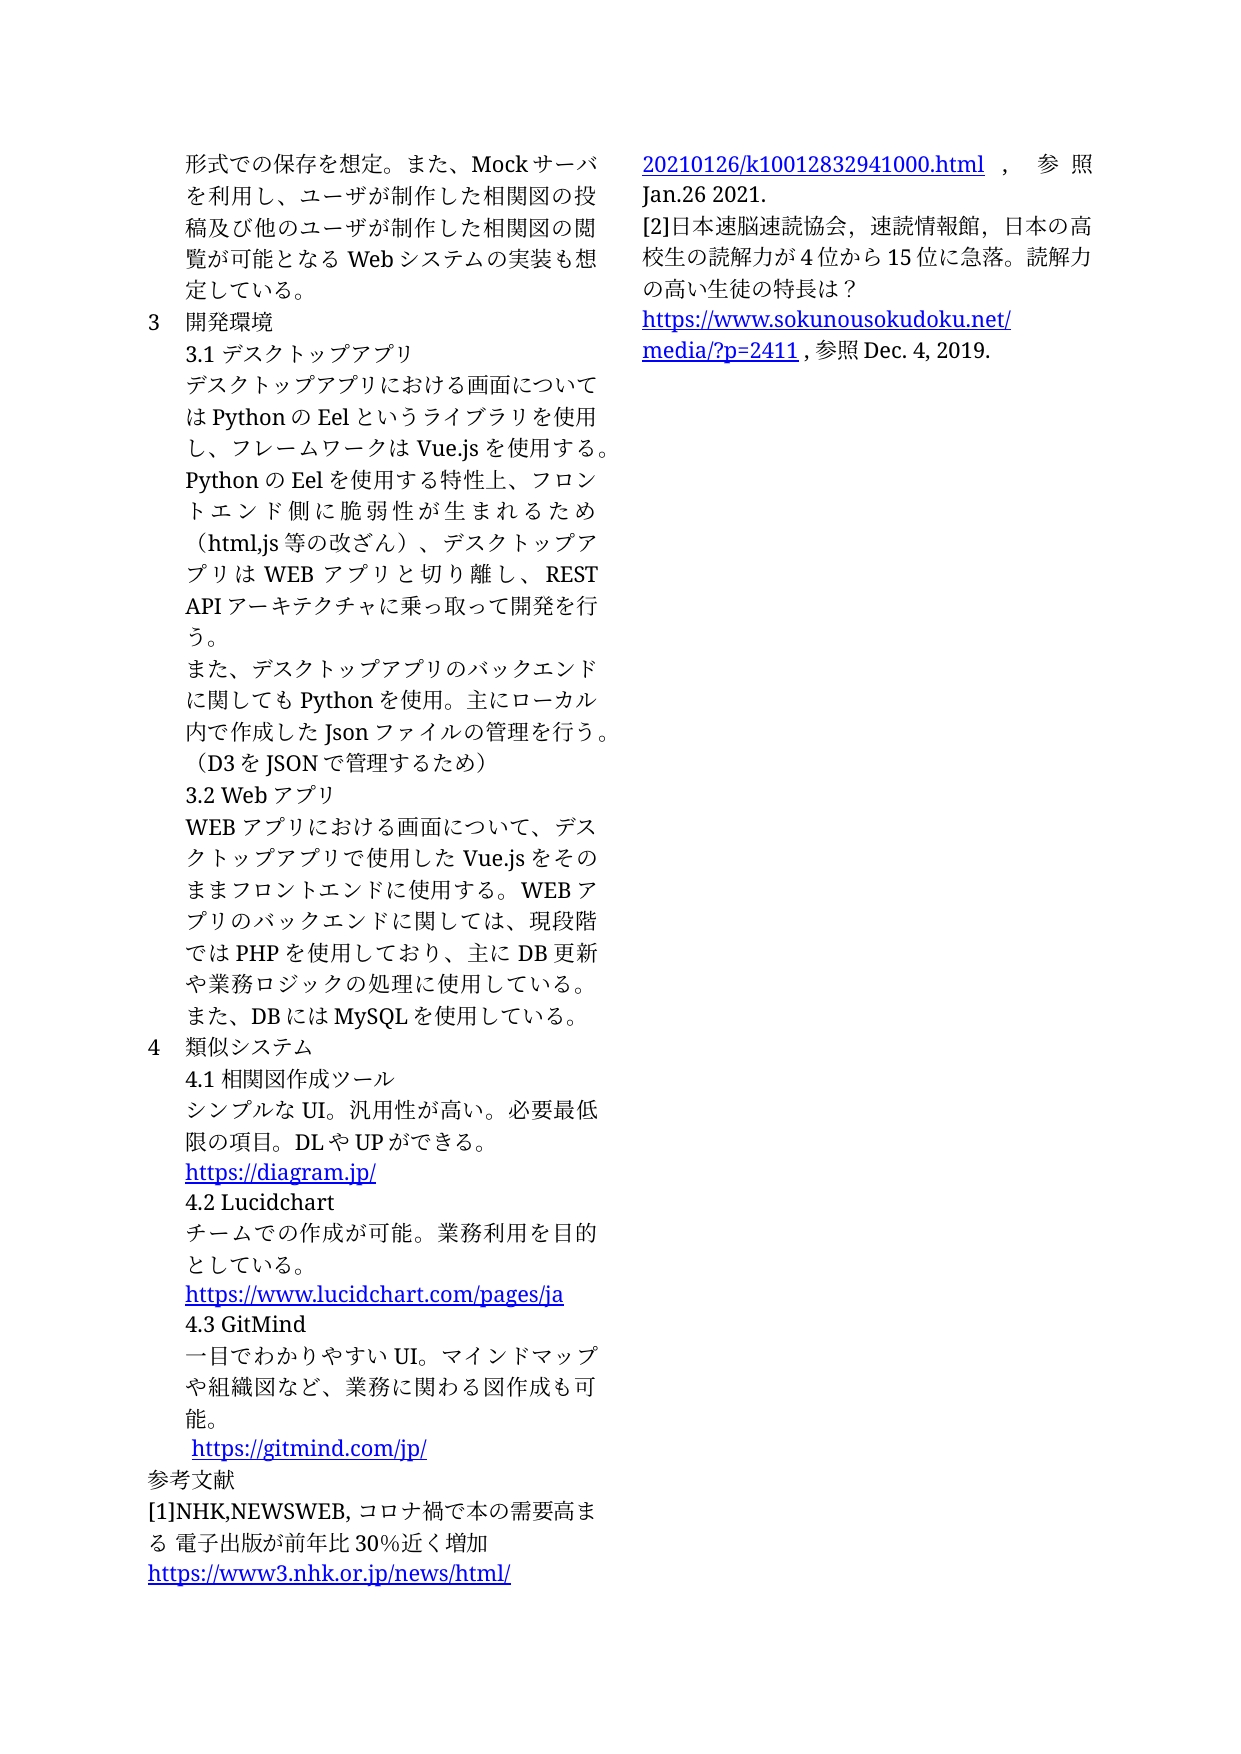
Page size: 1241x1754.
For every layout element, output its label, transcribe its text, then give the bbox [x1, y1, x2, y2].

list 開発環境 [148, 305, 598, 337]
list 類似システム [148, 1031, 598, 1062]
text また、デスクトップアプリのバックエンドに関してもPythonを使用。主にローカル内で作成したJsonファイルの管理を行う。（D3をJSONで管理するため） [185, 652, 598, 778]
text 4.1 相関図作成ツール [185, 1062, 598, 1094]
text 参考文献 [148, 1463, 598, 1494]
text チームでの作成が可能。業務利用を目的としている。 [185, 1216, 598, 1279]
text WEBアプリにおける画面について、デスクトップアプリで使用したVue.jsをそのままフロントエンドに使用する。WEBアプリのバックエンドに関しては、現段階ではPHPを使用しており、主にDB更新や業務ロジックの処理に使用している。また、DBにはMySQLを使用している。 [185, 810, 598, 1031]
text https://www3.nhk.or.jp/news/html/ [148, 1558, 598, 1587]
text https://www.lucidchart.com/pages/ja [185, 1279, 598, 1309]
text 3.1 デスクトップアプリ [185, 337, 598, 368]
text 4.2 Lucidchart [185, 1187, 598, 1216]
text https://gitmind.com/jp/ [148, 1433, 598, 1463]
text https://www.sokunousokudoku.net/media/?p=2411 , 参照Dec. 4, 2019. [642, 304, 1092, 365]
text シンプルなUI。汎用性が高い。必要最低限の項目。DLやUPができる。 [185, 1094, 598, 1157]
text デスクトップアプリにおける画面についてはPythonのEelというライブラリを使用し、フレームワークはVue.jsを使用する。PythonのEelを使用する特性上、フロントエンド側に脆弱性が生まれるため（html,js等の改ざん）、デスクトップアプリはWEBアプリと切り離し、REST APIアーキテクチャに乗っ取って開発を行う。 [185, 368, 598, 652]
text 形式での保存を想定。また、Mockサーバを利用し、ユーザが制作した相関図の投稿及び他のユーザが制作した相関図の閲覧が可能となるWebシステムの実装も想定している。 [185, 148, 598, 305]
text [2]日本速脳速読協会，速読情報館，日本の高校生の読解力が4位から15位に急落。読解力の高い生徒の特長は？ [642, 209, 1092, 304]
text https://diagram.jp/ [185, 1157, 598, 1187]
text [1]NHK,NEWSWEB, コロナ禍で本の需要高まる 電子出版が前年比30％近く増加 [148, 1494, 598, 1558]
text 20210126/k10012832941000.html , 参照 Jan.26 2021. [642, 148, 1092, 209]
text 4.3 GitMind [185, 1309, 598, 1339]
text 一目でわかりやすいUI。マインドマップや組織図など、業務に関わる図作成も可能。 [185, 1339, 598, 1433]
text 3.2 Webアプリ [185, 778, 598, 810]
